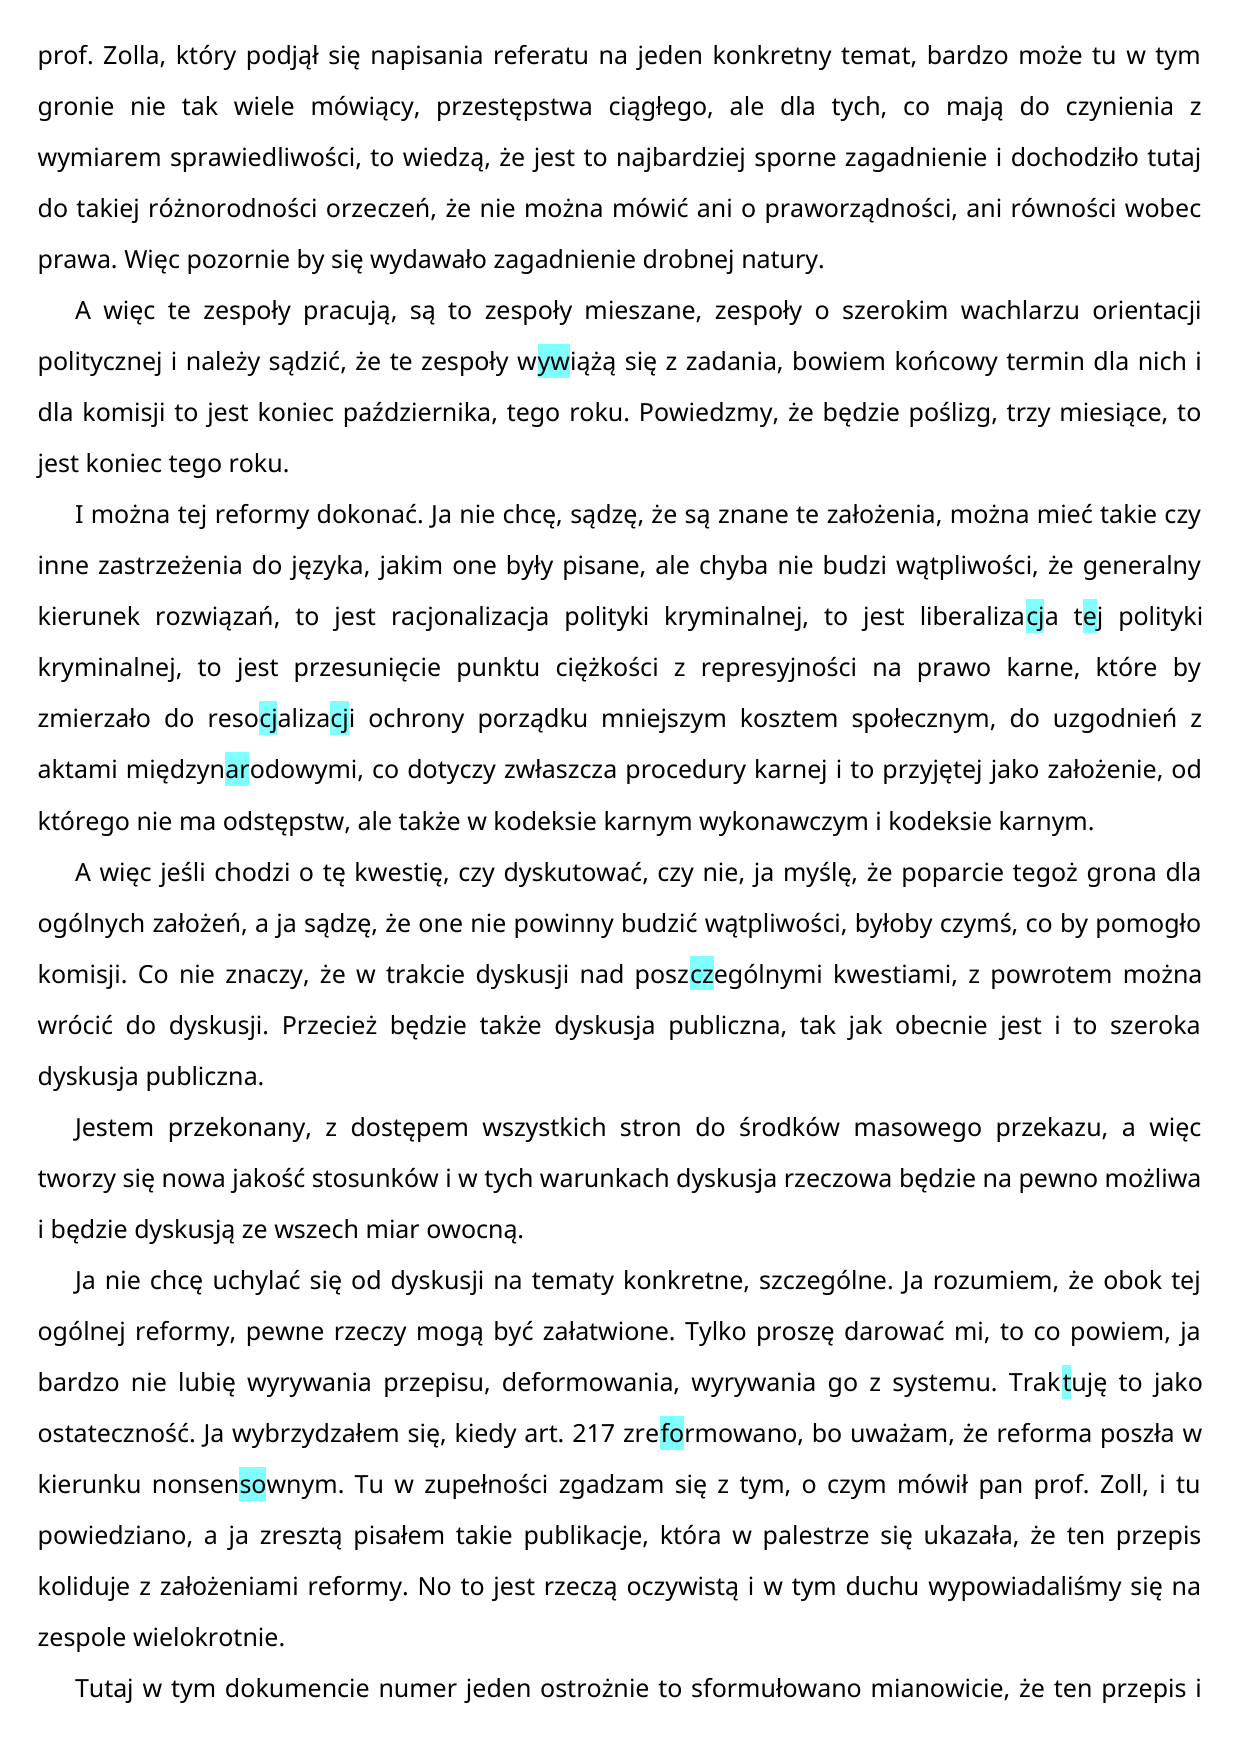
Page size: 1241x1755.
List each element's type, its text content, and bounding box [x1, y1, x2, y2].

text Tutaj w tym dokumencie numer jeden ostrożnie to sformułowano mianowicie, że ten przepis i [37, 1671, 1203, 1705]
text I można tej reformy dokonać. Ja nie chcę, sądzę, że są znane te założenia, można mieć takie czy inne zastrzeżenia do języka, jakim one były pisane, ale chyba nie budzi wątpliwości, że generalny kierunek rozwiązań, to jest racjonalizacja polityki kryminalnej, to jest liberalizacja tej polityki kryminalnej, to jest przesunięcie punktu ciężkości z represyjności na prawo karne, które by zmierzało do resocjalizacji ochrony porządku mniejszym kosztem społecznym, do uzgodnień z aktami międzynarodowymi, co dotyczy zwłaszcza procedury karnej i to przyjętej jako założenie, od którego nie ma odstępstw, ale także w kodeksie karnym wykonawczym i kodeksie karnym. [37, 497, 1203, 837]
text A więc te zespoły pracują, są to zespoły mieszane, zespoły o szerokim wachlarzu orientacji politycznej i należy sądzić, że te zespoły wywiążą się z zadania, bowiem końcowy termin dla nich i dla komisji to jest koniec października, tego roku. Powiedzmy, że będzie poślizg, trzy miesiące, to jest koniec tego roku. [37, 293, 1203, 480]
text Jestem przekonany, z dostępem wszystkich stron do środków masowego przekazu, a więc tworzy się nowa jakość stosunków i w tych warunkach dyskusja rzeczowa będzie na pewno możliwa i będzie dyskusją ze wszech miar owocną. [37, 1109, 1203, 1246]
text A więc jeśli chodzi o tę kwestię, czy dyskutować, czy nie, ja myślę, że poparcie tegoż grona dla ogólnych założeń, a ja sądzę, że one nie powinny budzić wątpliwości, byłoby czymś, co by pomogło komisji. Co nie znaczy, że w trakcie dyskusji nad poszczególnymi kwestiami, z powrotem można wrócić do dyskusji. Przecież będzie także dyskusja publiczna, tak jak obecnie jest i to szeroka dyskusja publiczna. [37, 854, 1203, 1092]
text Ja nie chcę uchylać się od dyskusji na tematy konkretne, szczególne. Ja rozumiem, że obok tej ogólnej reformy, pewne rzeczy mogą być załatwione. Tylko proszę darować mi, to co powiem, ja bardzo nie lubię wyrywania przepisu, deformowania, wyrywania go z systemu. Traktuję to jako ostateczność. Ja wybrzydzałem się, kiedy art. 217 zreformowano, bo uważam, że reforma poszła w kierunku nonsensownym. Tu w zupełności zgadzam się z tym, o czym mówił pan prof. Zoll, i tu powiedziano, a ja zresztą pisałem takie publikacje, która w palestrze się ukazała, że ten przepis koliduje z założeniami reformy. No to jest rzeczą oczywistą i w tym duchu wypowiadaliśmy się na zespole wielokrotnie. [37, 1262, 1203, 1654]
text prof. Zolla, który podjął się napisania referatu na jeden konkretny temat, bardzo może tu w tym gronie nie tak wiele mówiący, przestępstwa ciągłego, ale dla tych, co mają do czynienia z wymiarem sprawiedliwości, to wiedzą, że jest to najbardziej sporne zagadnienie i dochodziło tutaj do takiej różnorodności orzeczeń, że nie można mówić ani o praworządności, ani równości wobec prawa. Więc pozornie by się wydawało zagadnienie drobnej natury. [37, 37, 1203, 276]
